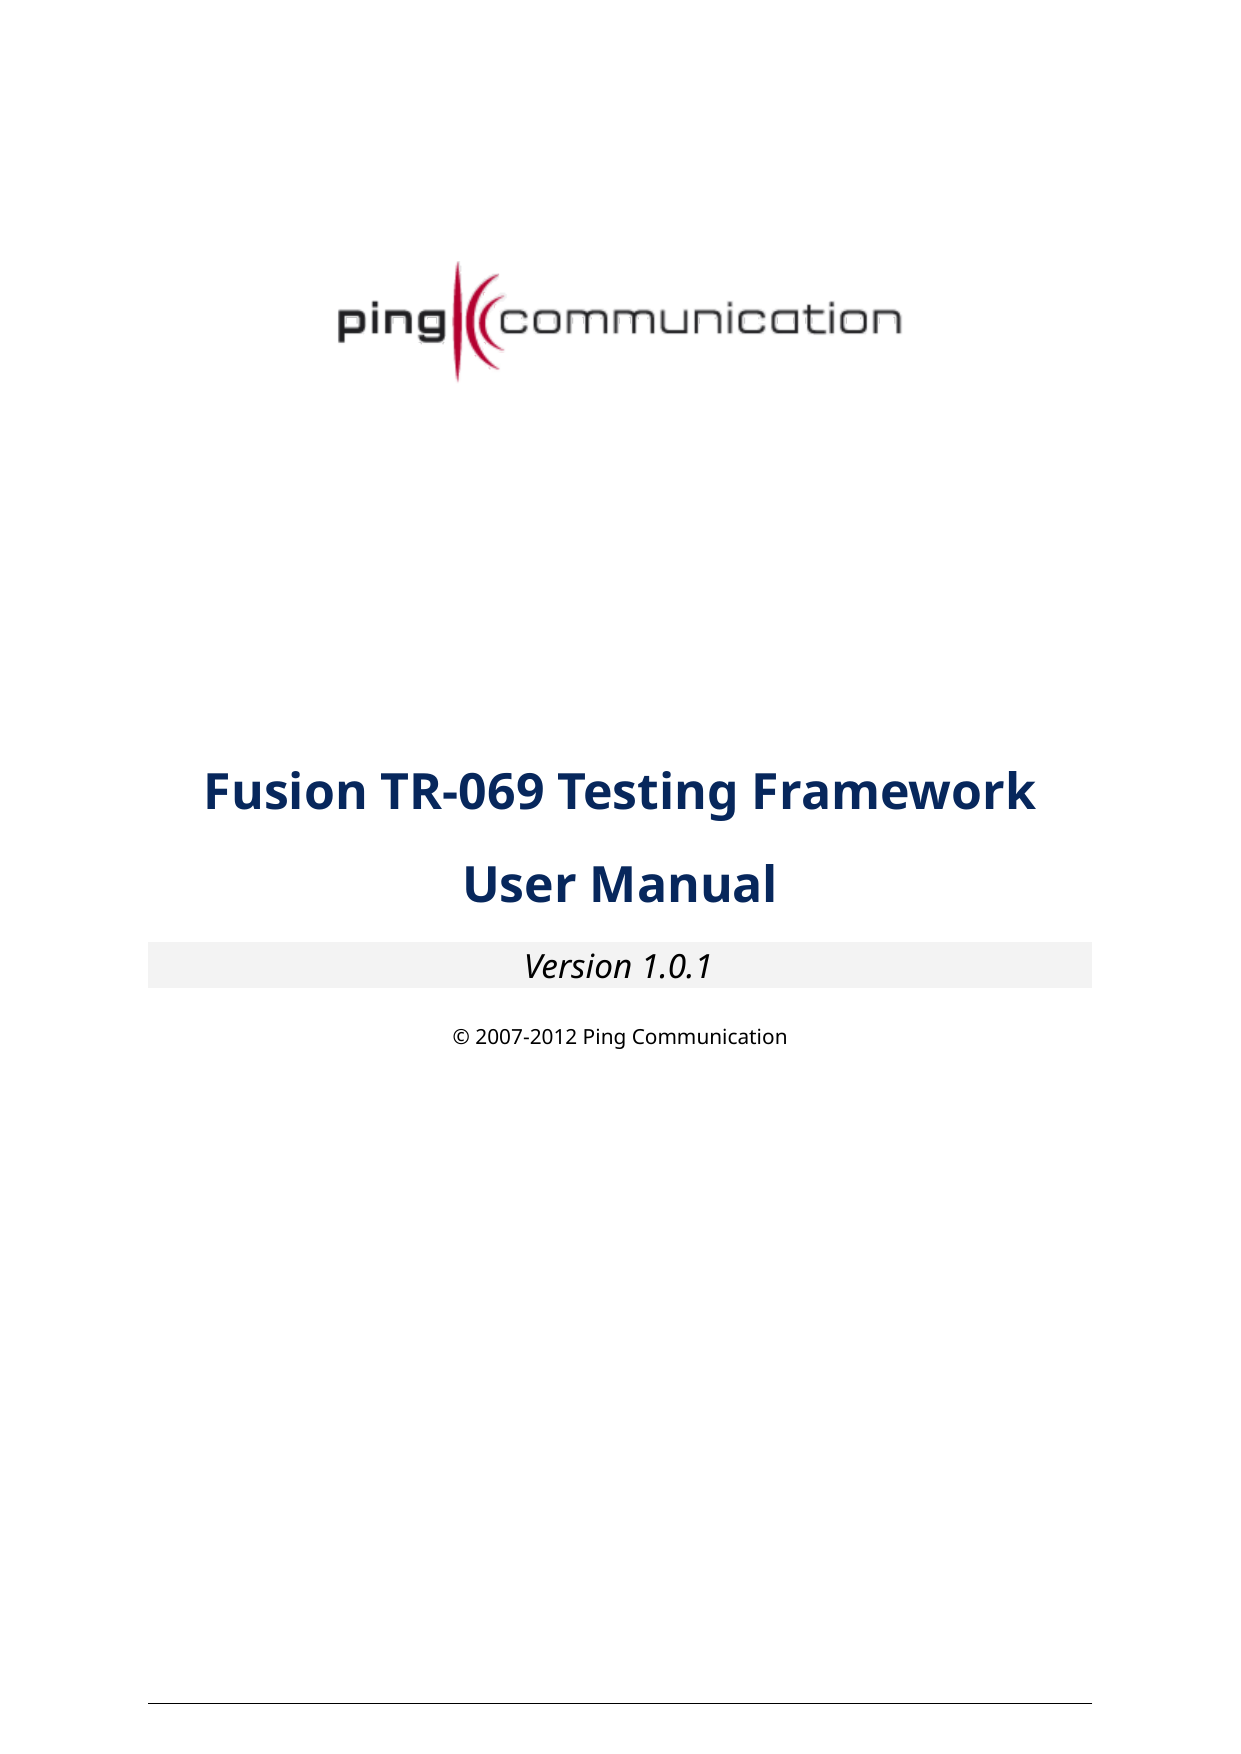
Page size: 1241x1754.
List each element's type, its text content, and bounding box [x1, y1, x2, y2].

title User Manual [148, 849, 1092, 917]
picture [337, 261, 903, 384]
text Version 1.0.1 [148, 942, 1092, 988]
text © 2007-2012 Ping Communication [148, 1022, 1092, 1051]
title Fusion TR-069 Testing Framework [148, 756, 1092, 824]
